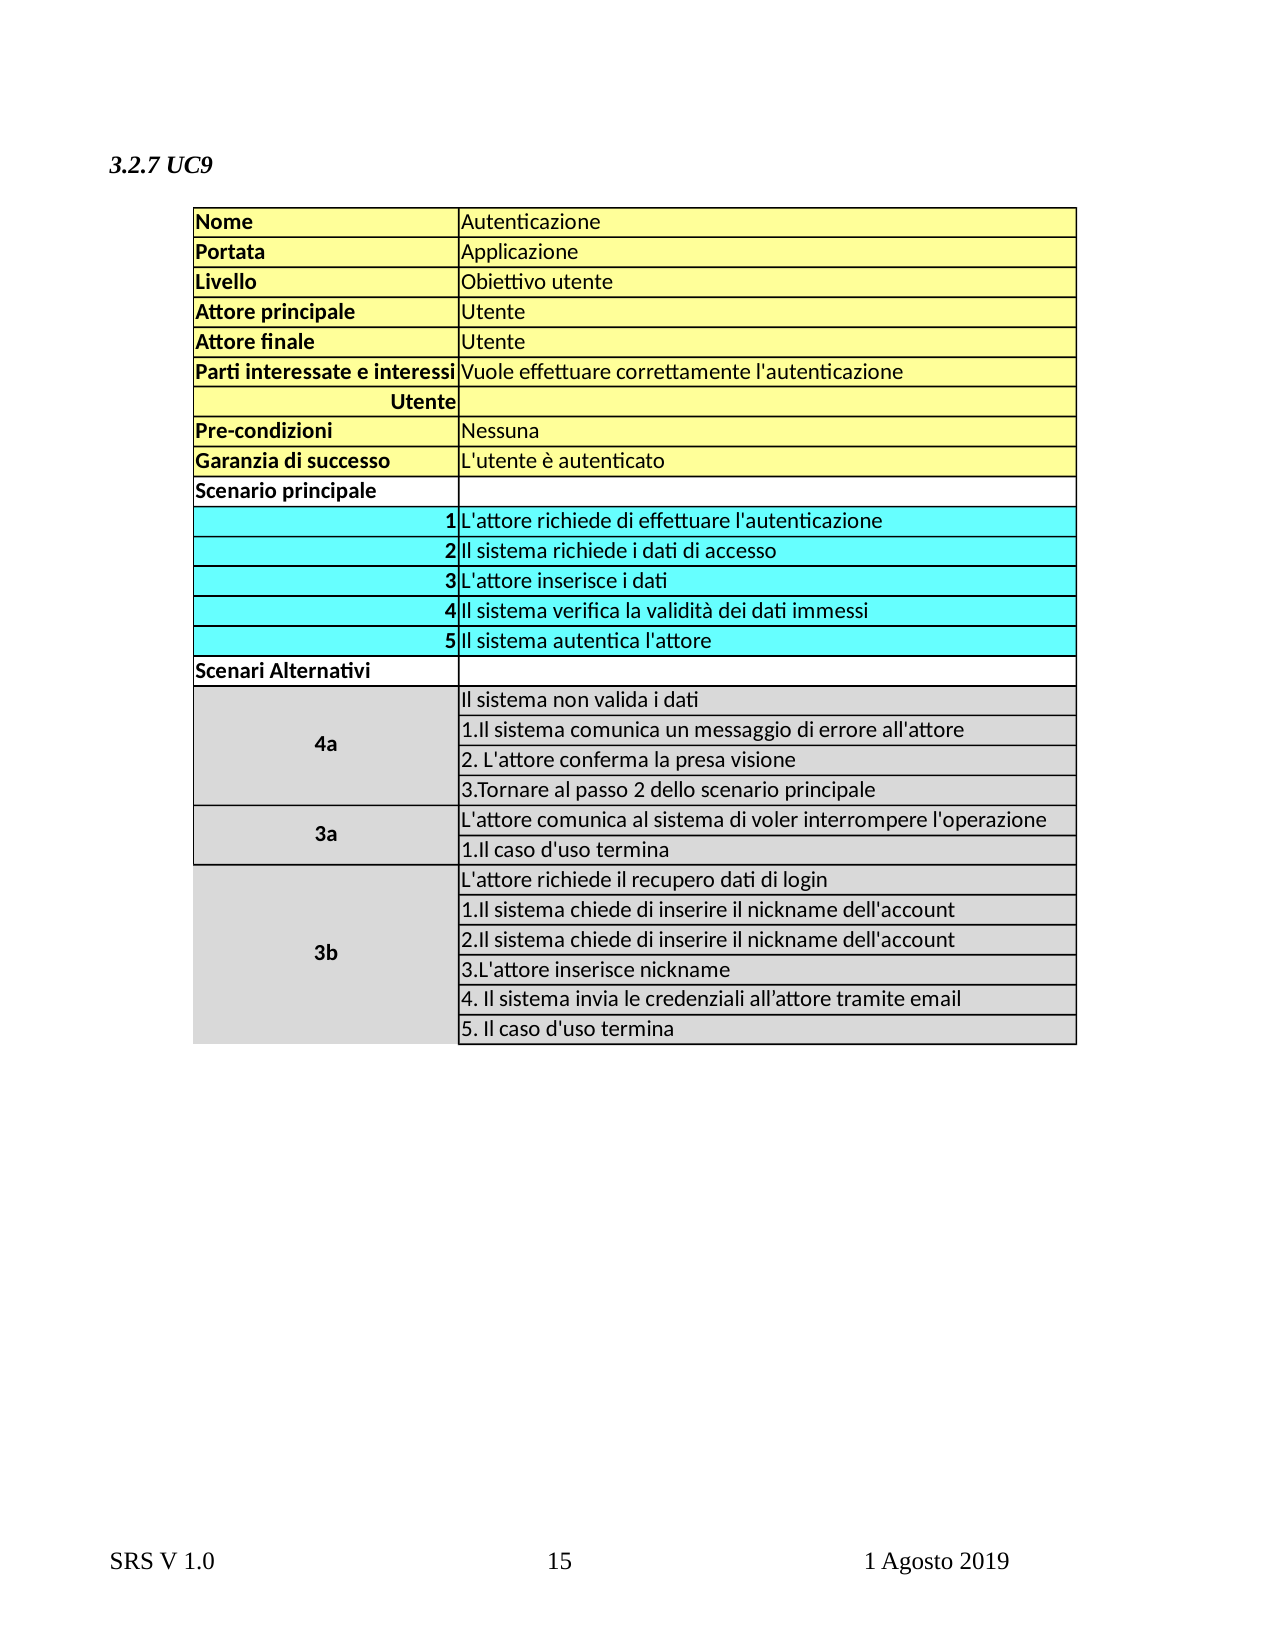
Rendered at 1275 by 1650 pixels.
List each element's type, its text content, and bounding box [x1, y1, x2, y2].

text 3.2.7 UC9 [109, 150, 1162, 179]
